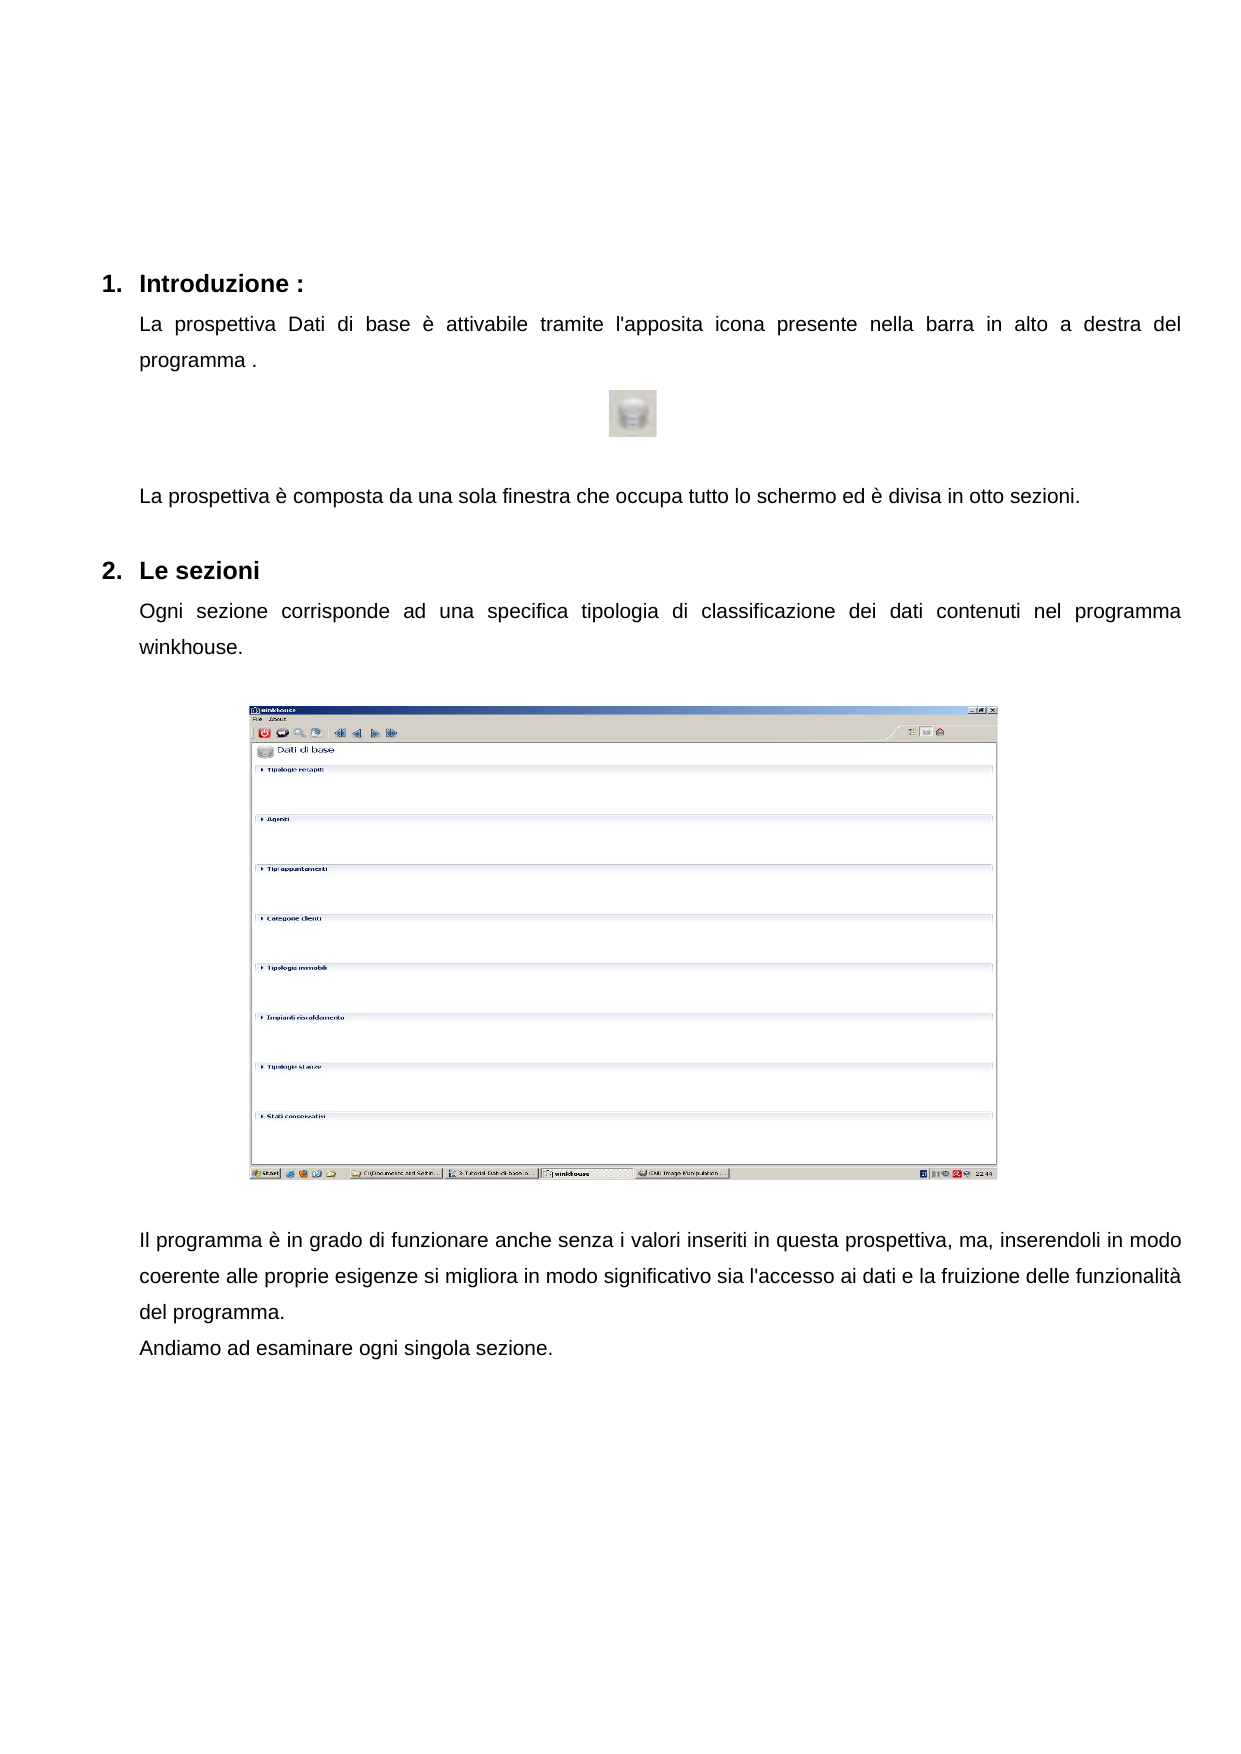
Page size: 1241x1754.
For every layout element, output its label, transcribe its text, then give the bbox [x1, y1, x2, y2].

list La prospettiva è composta da una sola finestra che occupa tutto lo schermo ed è divisa in otto sezioni. [102, 484, 1183, 508]
picture [249, 706, 998, 1180]
list Ogni sezione corrisponde ad una specifica tipologia di classificazione dei dati contenuti nel programma winkhouse. [102, 599, 1183, 659]
list Andiamo ad esaminare ogni singola sezione. [102, 1336, 1183, 1359]
list Le sezioni [102, 556, 1183, 585]
list La prospettiva Dati di base è attivabile tramite l'apposita icona presente nella barra in alto a destra del programma . [102, 312, 1183, 372]
list Introduzione : [102, 269, 1183, 298]
list Il programma è in grado di funzionare anche senza i valori inseriti in questa prospettiva, ma, inserendoli in modo coerente alle proprie esigenze si migliora in modo significativo sia l'accesso ai dati e la fruizione delle funzionalità del programma. [102, 1228, 1183, 1324]
picture [608, 390, 657, 437]
